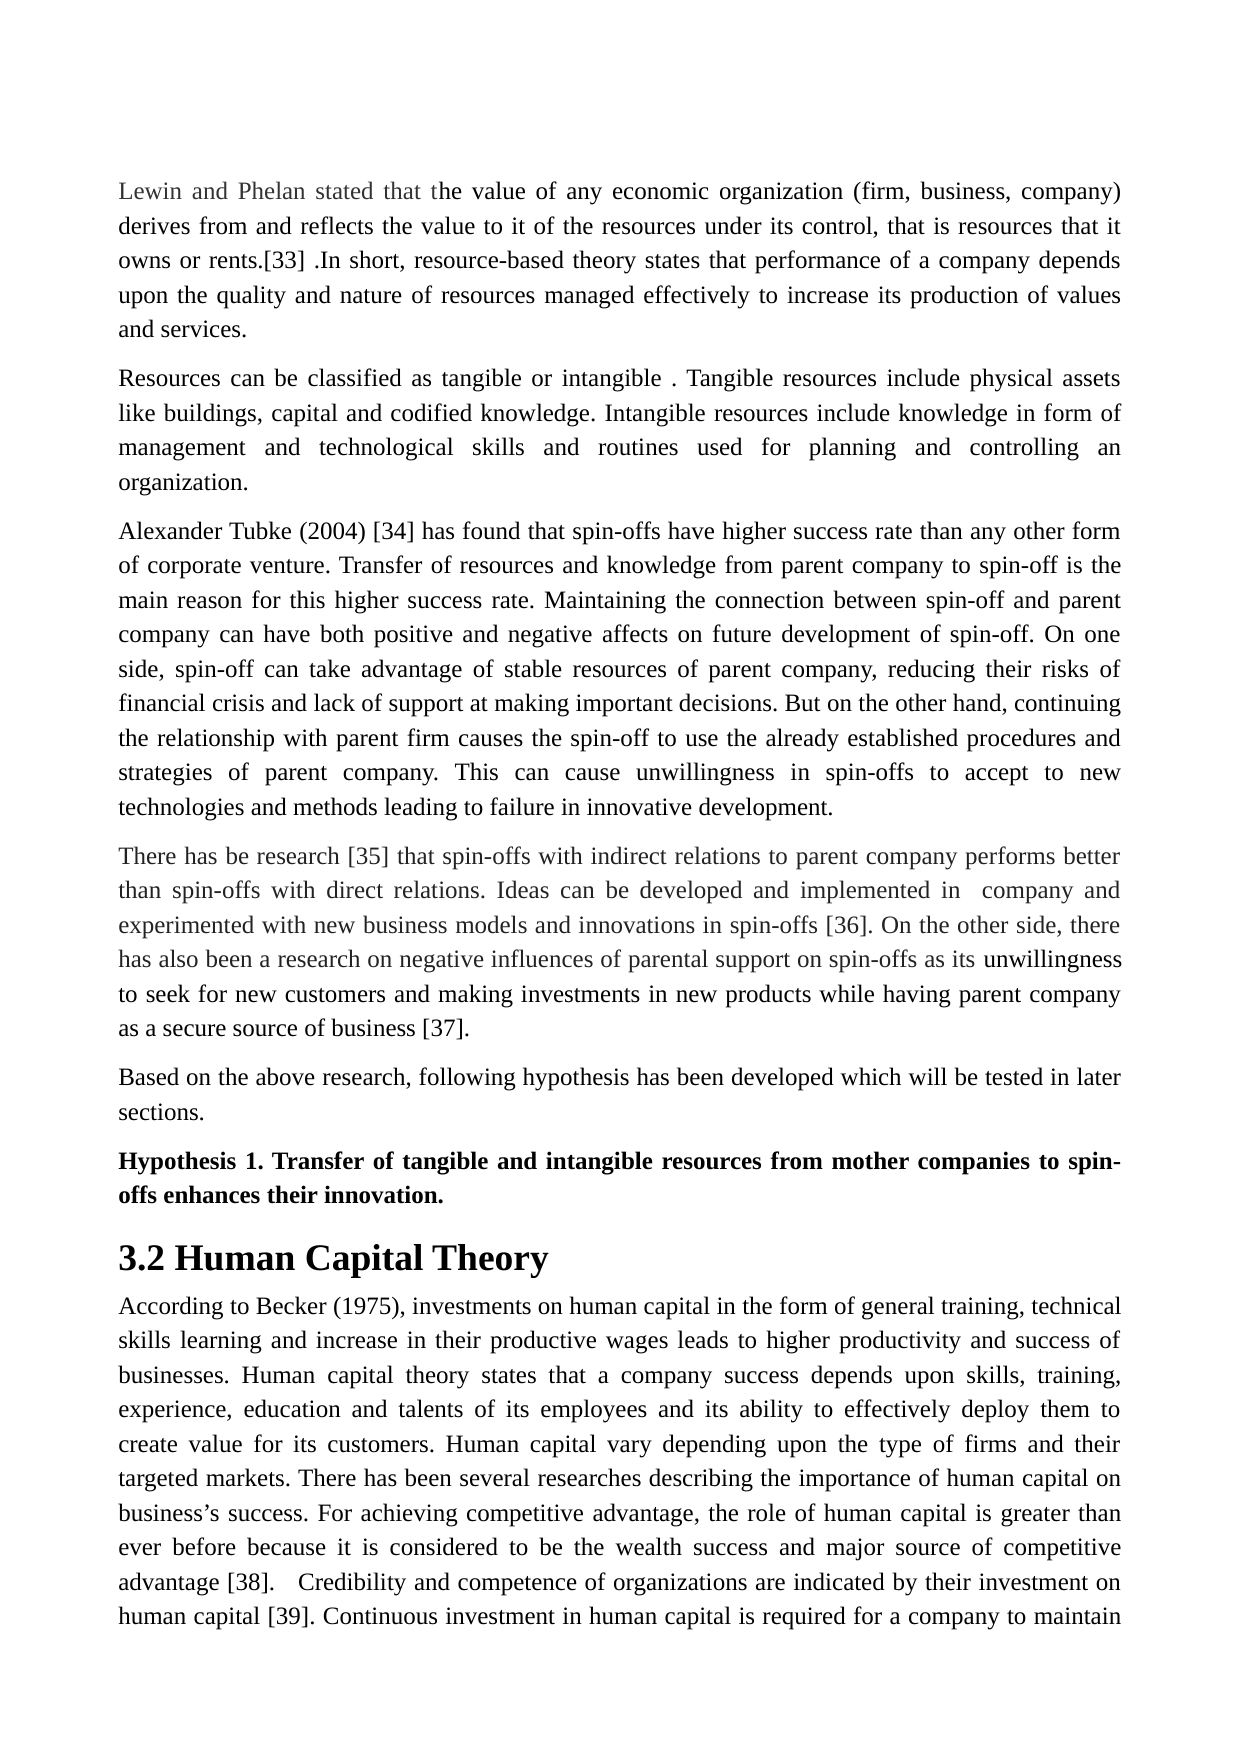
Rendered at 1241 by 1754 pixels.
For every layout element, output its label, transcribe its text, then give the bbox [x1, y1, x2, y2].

text Lewin and Phelan stated that the value of any economic organization (firm, business, company) derives from and reflects the value to it of the resources under its control, that is resources that it owns or rents.[33] .In short, resource-based theory states that performance of a company depends upon the quality and nature of resources managed effectively to increase its production of values and services. [118, 176, 1122, 343]
text According to Becker (1975), investments on human capital in the form of general training, technical skills learning and increase in their productive wages leads to higher productivity and success of businesses. Human capital theory states that a company success depends upon skills, training, experience, education and talents of its employees and its ability to effectively deploy them to create value for its customers. Human capital vary depending upon the type of firms and their targeted markets. There has been several researches describing the importance of human capital on business’s success. For achieving competitive advantage, the role of human capital is greater than ever before because it is considered to be the wealth success and major source of competitive advantage [38]. Credibility and competence of organizations are indicated by their investment on human capital [39]. Continuous investment in human capital is required for a company to maintain [118, 1291, 1122, 1630]
text Hypothesis 1. Transfer of tangible and intangible resources from mother companies to spin-offs enhances their innovation. [118, 1146, 1122, 1209]
subtitle 3.2 Human Capital Theory [118, 1236, 1122, 1279]
text Resources can be classified as tangible or intangible . Tangible resources include physical assets like buildings, capital and codified knowledge. Intangible resources include knowledge in form of management and technological skills and routines used for planning and controlling an organization. [118, 363, 1122, 496]
text Based on the above research, following hypothesis has been developed which will be tested in later sections. [118, 1062, 1122, 1125]
text Alexander Tubke (2004) [34] has found that spin-offs have higher success rate than any other form of corporate venture. Transfer of resources and knowledge from parent company to spin-off is the main reason for this higher success rate. Maintaining the connection between spin-off and parent company can have both positive and negative affects on future development of spin-off. On one side, spin-off can take advantage of stable resources of parent company, reducing their risks of financial crisis and lack of support at making important decisions. But on the other hand, continuing the relationship with parent firm causes the spin-off to use the already established procedures and strategies of parent company. This can cause unwillingness in spin-offs to accept to new technologies and methods leading to failure in innovative development. [118, 516, 1122, 820]
text There has be research [35] that spin-offs with indirect relations to parent company performs better than spin-offs with direct relations. Ideas can be developed and implemented in company and experimented with new business models and innovations in spin-offs [36]. On the other side, there has also been a research on negative influences of parental support on spin-offs as its unwillingness to seek for new customers and making investments in new products while having parent company as a secure source of business [37]. [118, 841, 1122, 1042]
